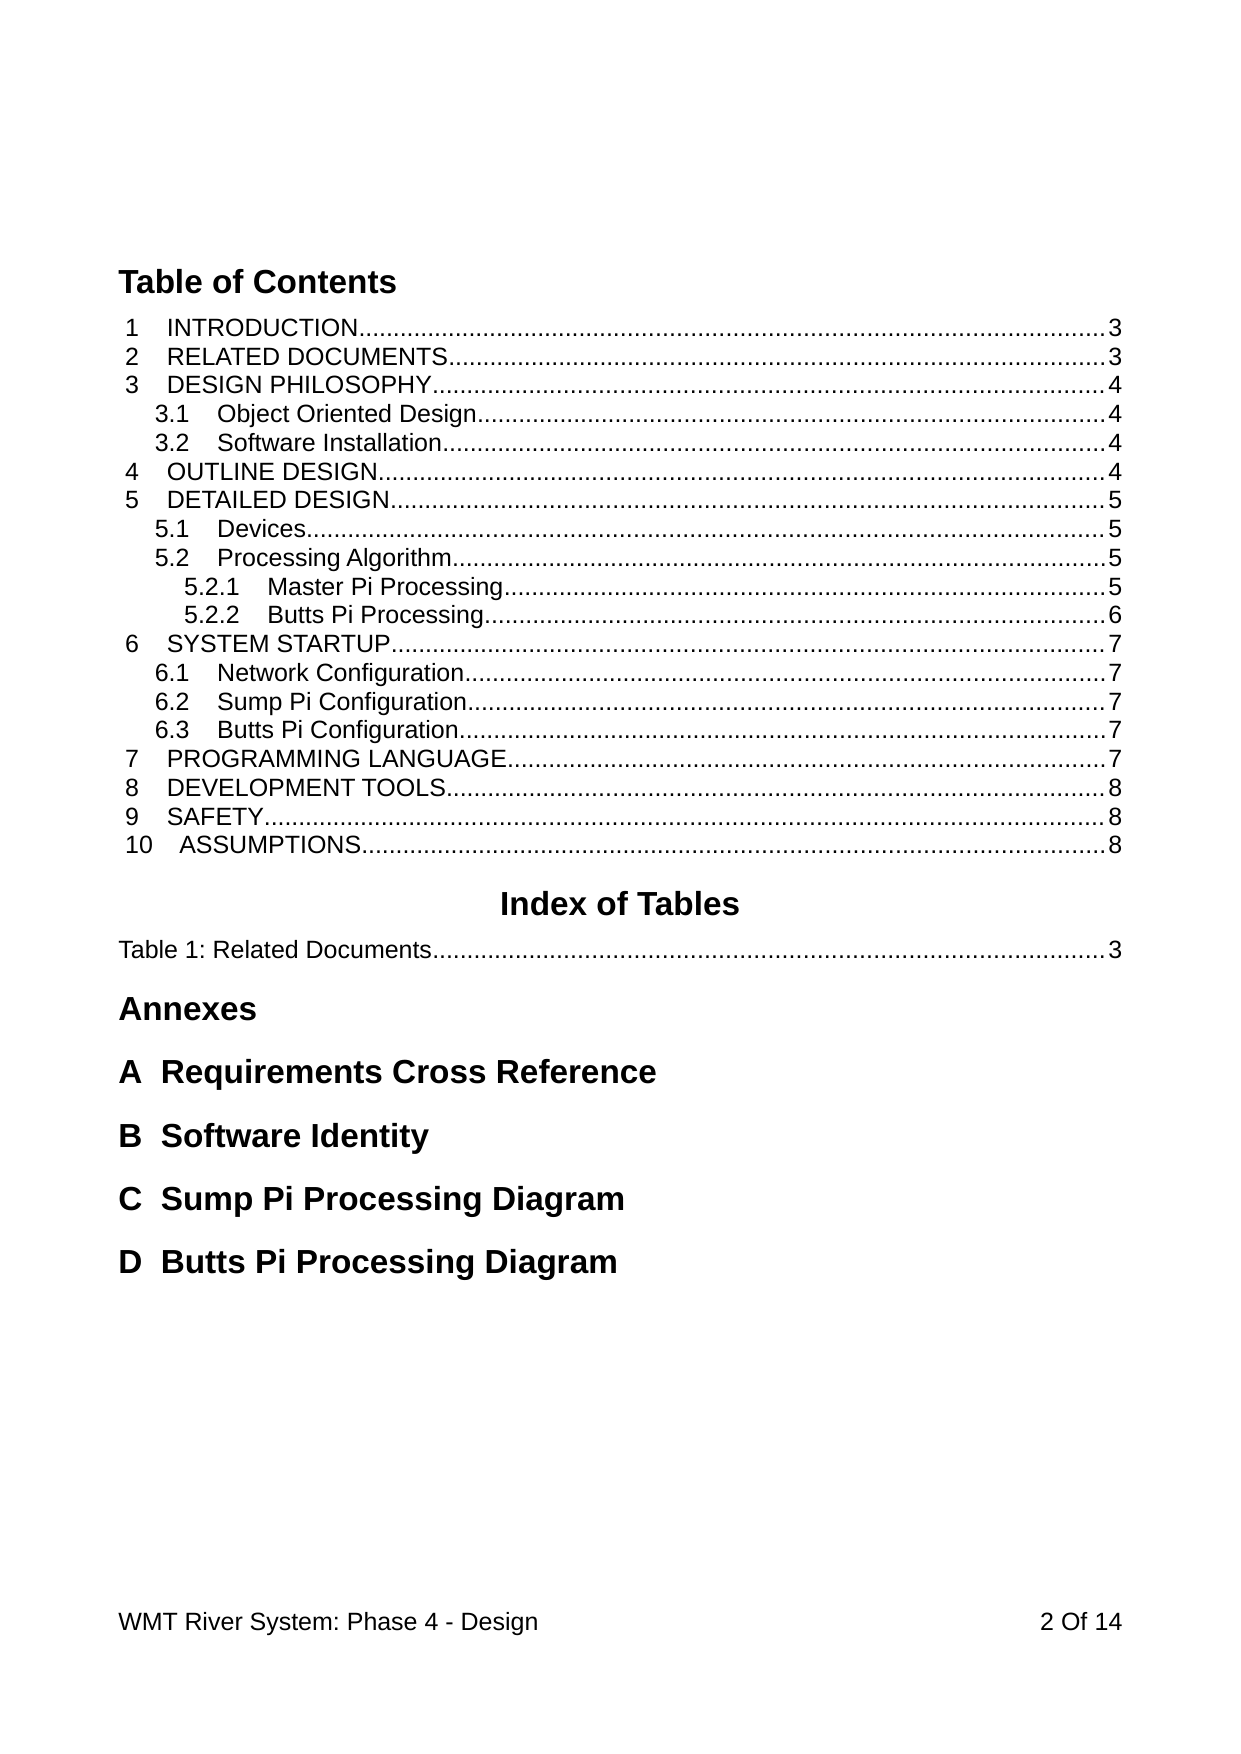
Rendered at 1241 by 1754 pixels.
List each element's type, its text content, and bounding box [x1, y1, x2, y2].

text 7 PROGRAMMING LANGUAGE 7 [118, 744, 1122, 773]
text 1 INTRODUCTION 3 [118, 313, 1122, 342]
text 3.2 Software Installation 4 [148, 428, 1122, 457]
text 6.3 Butts Pi Configuration 7 [148, 715, 1122, 744]
text 6.1 Network Configuration 7 [148, 658, 1122, 687]
subtitle C Sump Pi Processing Diagram [118, 1179, 1122, 1218]
text 10 ASSUMPTIONS 8 [118, 830, 1122, 859]
subtitle Annexes [118, 989, 1122, 1027]
text 2 RELATED DOCUMENTS 3 [118, 342, 1122, 370]
text 5.1 Devices 5 [148, 514, 1122, 543]
text Table 1: Related Documents 3 [118, 935, 1122, 964]
subtitle Index of Tables [118, 884, 1122, 923]
subtitle Table of Contents [118, 262, 1122, 300]
text 3.1 Object Oriented Design 4 [148, 399, 1122, 428]
text 5 DETAILED DESIGN 5 [118, 485, 1122, 514]
text 5.2.2 Butts Pi Processing 6 [177, 600, 1122, 629]
text 4 OUTLINE DESIGN 4 [118, 457, 1122, 485]
text 9 SAFETY 8 [118, 802, 1122, 830]
subtitle D Butts Pi Processing Diagram [118, 1243, 1122, 1281]
text 6 SYSTEM STARTUP 7 [118, 629, 1122, 658]
text 3 DESIGN PHILOSOPHY 4 [118, 370, 1122, 399]
subtitle A Requirements Cross Reference [118, 1052, 1122, 1091]
text 5.2.1 Master Pi Processing 5 [177, 572, 1122, 600]
subtitle B Software Identity [118, 1116, 1122, 1154]
text 8 DEVELOPMENT TOOLS 8 [118, 773, 1122, 802]
text 5.2 Processing Algorithm 5 [148, 543, 1122, 572]
text 6.2 Sump Pi Configuration 7 [148, 687, 1122, 715]
